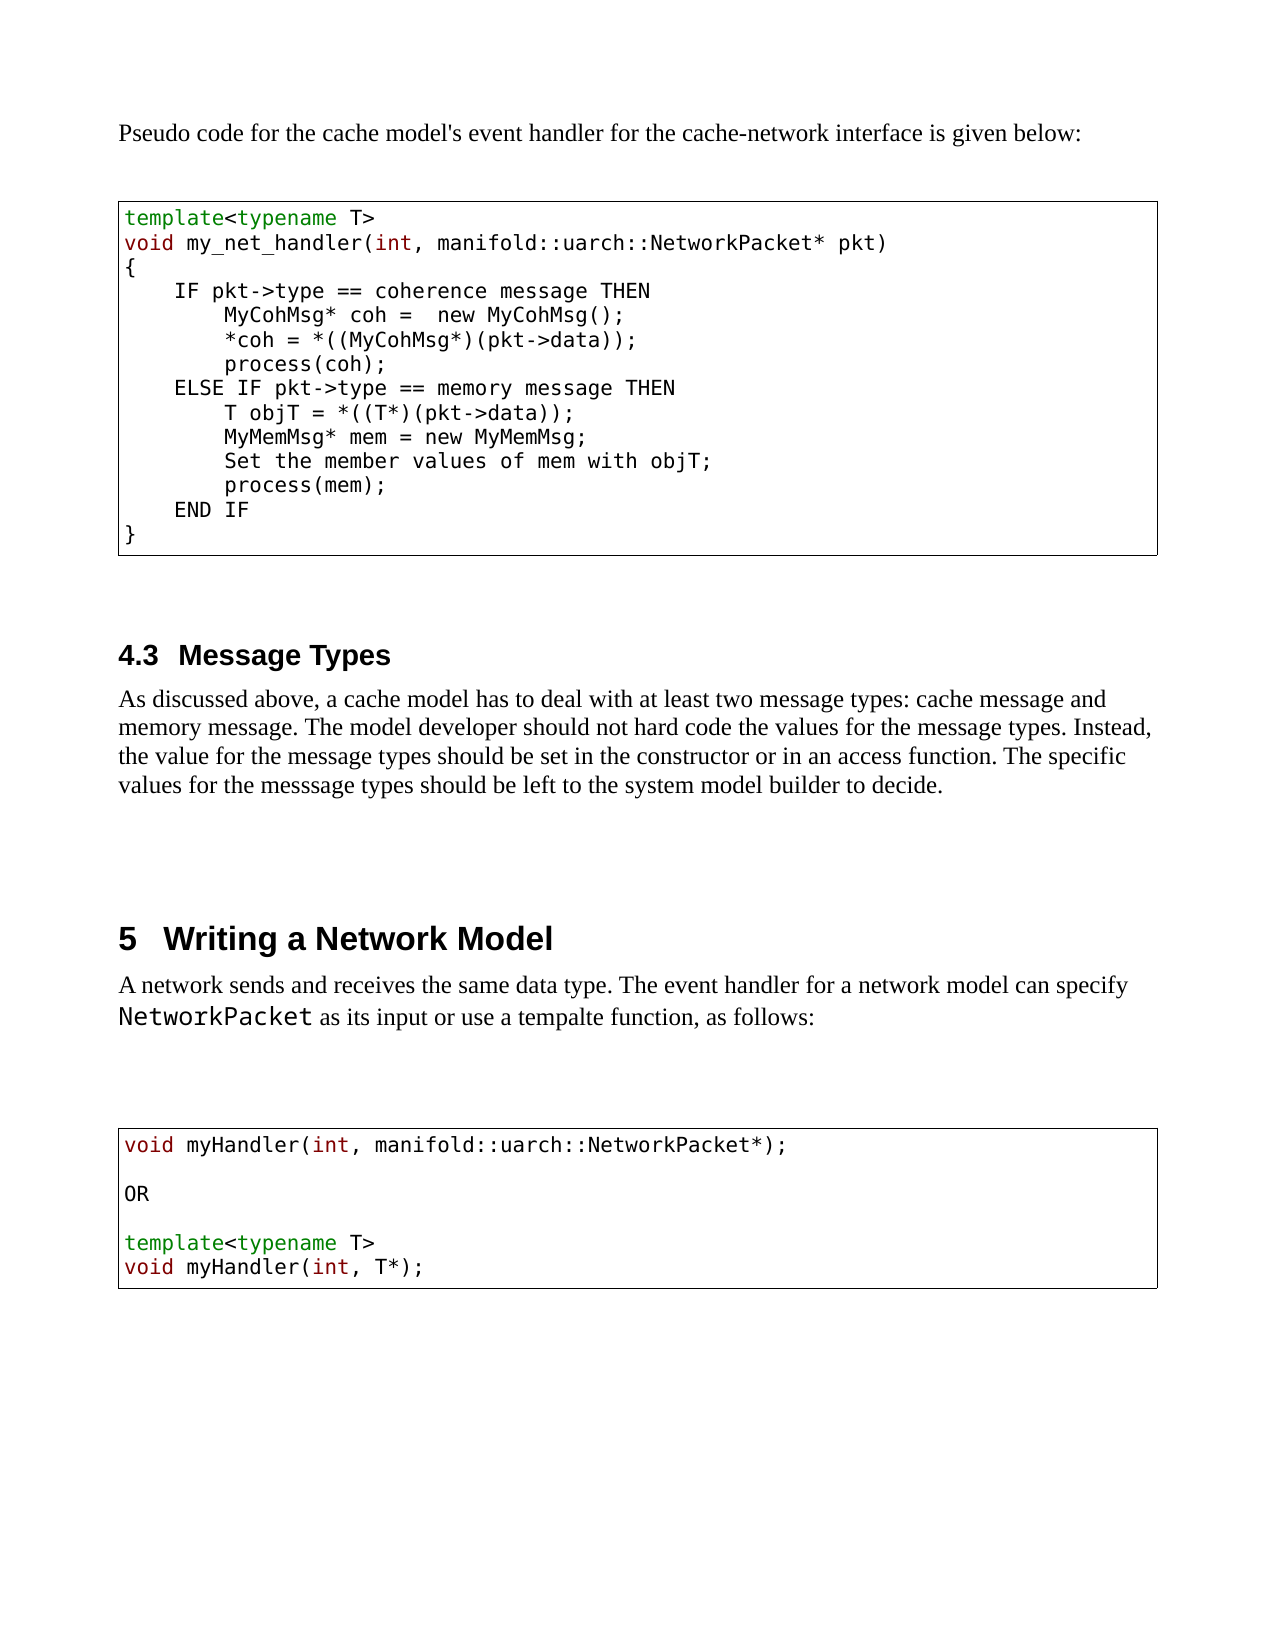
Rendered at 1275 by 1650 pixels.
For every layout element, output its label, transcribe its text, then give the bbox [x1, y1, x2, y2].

text Pseudo code for the cache model's event handler for the cache-network interface is given below: [118, 118, 1157, 147]
subtitle Message Types [118, 638, 1157, 671]
subtitle Writing a Network Model [118, 919, 1157, 957]
text As discussed above, a cache model has to deal with at least two message types: cache message and memory message. The model developer should not hard code the values for the message types. Instead, the value for the message types should be set in the constructor or in an access function. The specific values for the messsage types should be left to the system model builder to decide. [118, 684, 1157, 799]
text A network sends and receives the same data type. The event handler for a network model can specify NetworkPacket as its input or use a tempalte function, as follows: [118, 970, 1157, 1033]
table_header void myHandler(int, manifold::uarch::NetworkPacket*); OR template<typename T> void myHandler(int, T*); [119, 1129, 1157, 1288]
table_header template<typename T> void my_net_handler(int, manifold::uarch::NetworkPacket* pkt) { IF pkt->type == coherence message THEN MyCohMsg* coh = new MyCohMsg(); *coh = *((MyCohMsg*)(pkt->data)); process(coh); ELSE IF pkt->type == memory message THEN T objT = *((T*)(pkt->data)); MyMemMsg* mem = new MyMemMsg; Set the member values of mem with objT; process(mem); END IF } [119, 202, 1157, 555]
